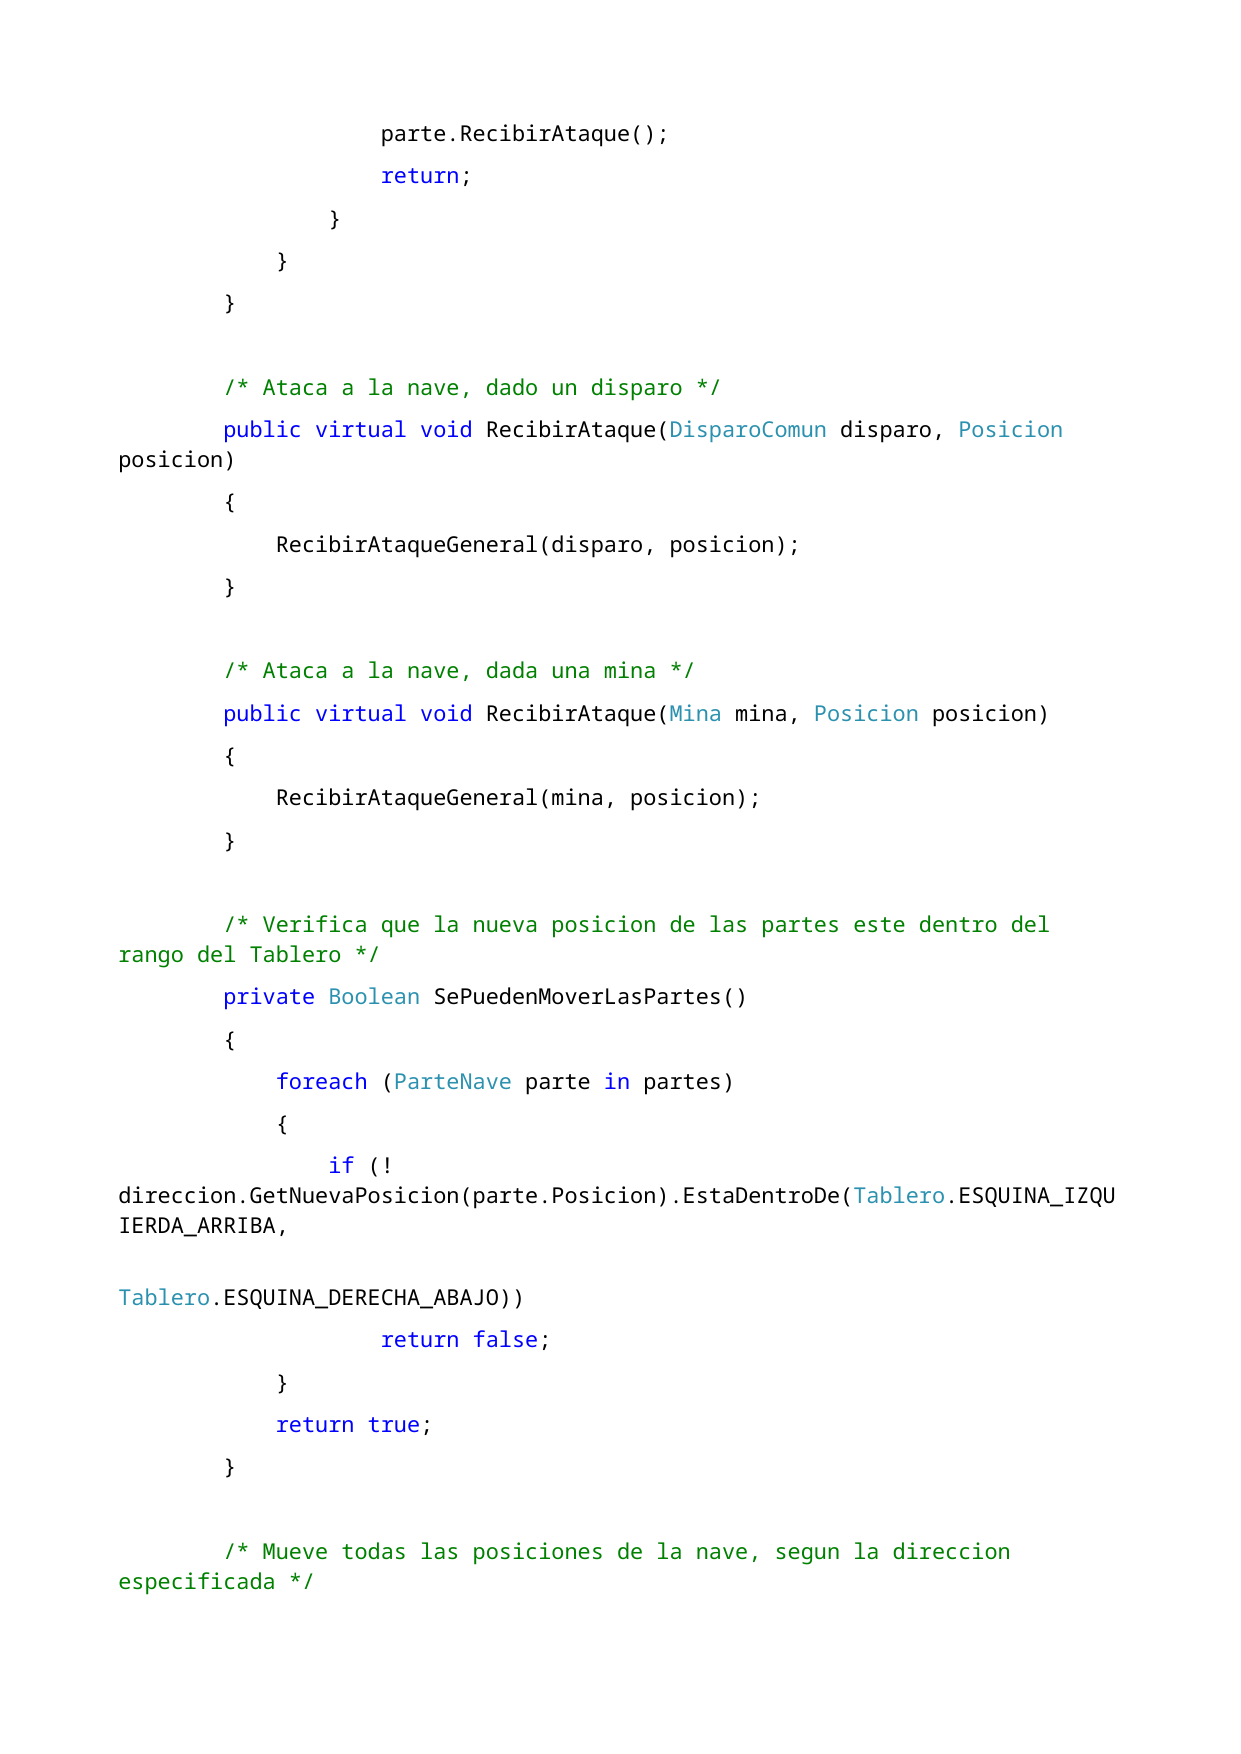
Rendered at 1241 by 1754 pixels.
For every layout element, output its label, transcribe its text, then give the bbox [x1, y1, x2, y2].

text if (!direccion.GetNuevaPosicion(parte.Posicion).EstaDentroDe(Tablero.ESQUINA_IZQUIERDA_ARRIBA, [118, 1150, 1122, 1240]
text } [118, 203, 1122, 232]
text } [118, 824, 1122, 854]
text /* Ataca a la nave, dado un disparo */ [118, 372, 1122, 402]
text return false; [118, 1324, 1122, 1354]
text foreach (ParteNave parte in partes) [118, 1066, 1122, 1096]
text /* Ataca a la nave, dada una mina */ [118, 655, 1122, 685]
text RecibirAtaqueGeneral(mina, posicion); [118, 782, 1122, 812]
text return true; [118, 1409, 1122, 1439]
text Tablero.ESQUINA_DERECHA_ABAJO)) [118, 1252, 1122, 1312]
text } [118, 1451, 1122, 1481]
text { [118, 1023, 1122, 1053]
text private Boolean SePuedenMoverLasPartes() [118, 981, 1122, 1011]
text { [118, 740, 1122, 770]
text public virtual void RecibirAtaque(DisparoComun disparo, Posicion posicion) [118, 414, 1122, 474]
text /* Mueve todas las posiciones de la nave, segun la direccion especificada */ [118, 1536, 1122, 1595]
text RecibirAtaqueGeneral(disparo, posicion); [118, 528, 1122, 558]
text } [118, 245, 1122, 275]
text parte.RecibirAtaque(); [118, 118, 1122, 148]
text /* Verifica que la nueva posicion de las partes este dentro del rango del Tablero */ [118, 909, 1122, 969]
text public virtual void RecibirAtaque(Mina mina, Posicion posicion) [118, 698, 1122, 727]
text } [118, 287, 1122, 317]
text } [118, 1367, 1122, 1396]
text return; [118, 160, 1122, 190]
text } [118, 571, 1122, 601]
text { [118, 486, 1122, 516]
text { [118, 1108, 1122, 1138]
